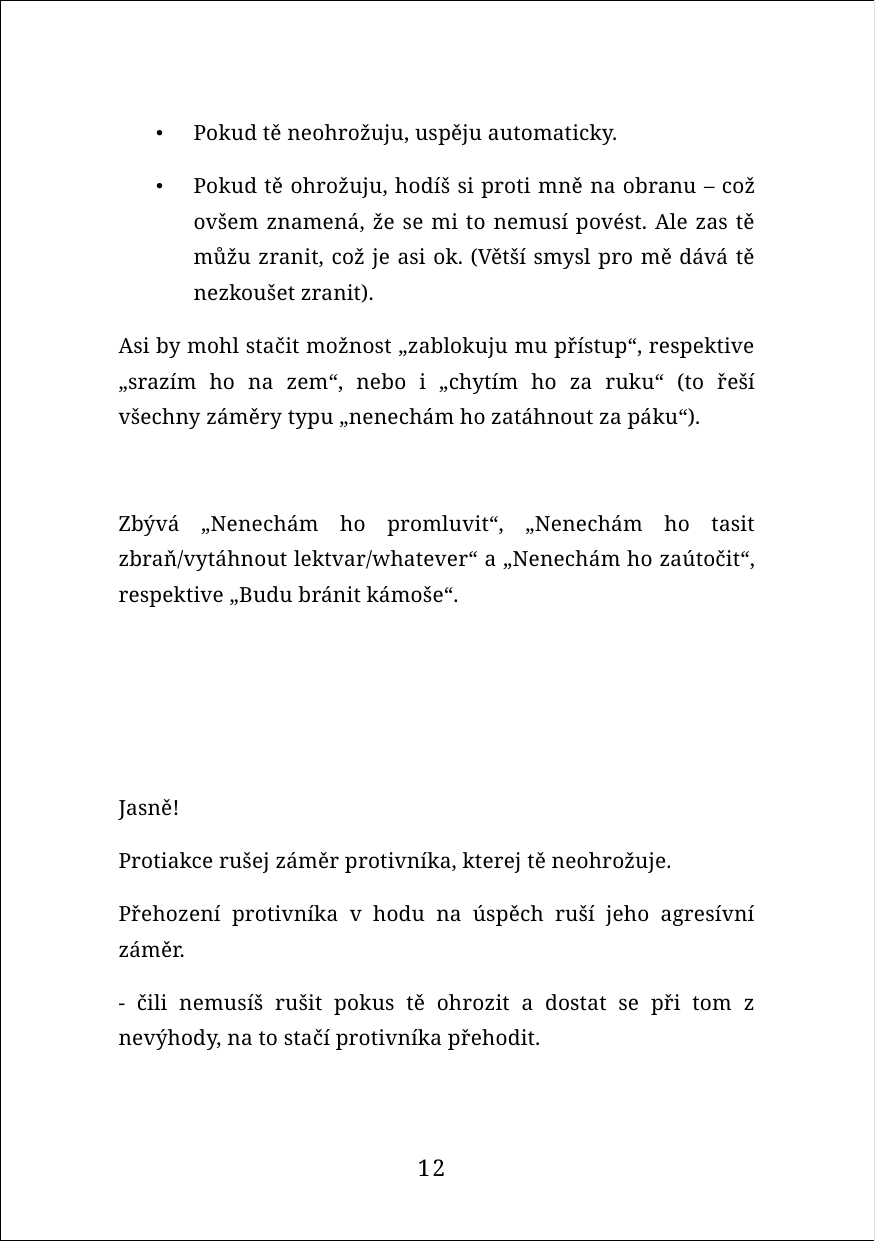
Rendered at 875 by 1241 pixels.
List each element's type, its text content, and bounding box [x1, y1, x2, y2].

text Jasně! [118, 793, 756, 821]
text Zbývá „Nenechám ho promluvit“, „Nenechám ho tasit zbraň/vytáhnout lektvar/whatever“ a „Nenechám ho zaútočit“, respektive „Budu bránit kámoše“. [118, 509, 756, 608]
list Pokud tě ohrožuju, hodíš si proti mně na obranu – což ovšem znamená, že se mi to nemusí povést. Ale zas tě můžu zranit, což je asi ok. (Větší smysl pro mě dává tě nezkoušet zranit). [156, 171, 756, 306]
text Protiakce rušej záměr protivníka, kterej tě neohrožuje. [118, 846, 756, 874]
text Přehození protivníka v hodu na úspěch ruší jeho agresívní záměr. [118, 899, 756, 963]
text Asi by mohl stačit možnost „zablokuju mu přístup“, respektive „srazím ho na zem“, nebo i „chytím ho za ruku“ (to řeší všechny záměry typu „nenechám ho zatáhnout za páku“). [118, 331, 756, 431]
list Pokud tě neohrožuju, uspěju automaticky. [156, 118, 756, 147]
text - čili nemusíš rušit pokus tě ohrozit a dostat se při tom z nevýhody, na to stačí protivníka přehodit. [118, 988, 756, 1052]
